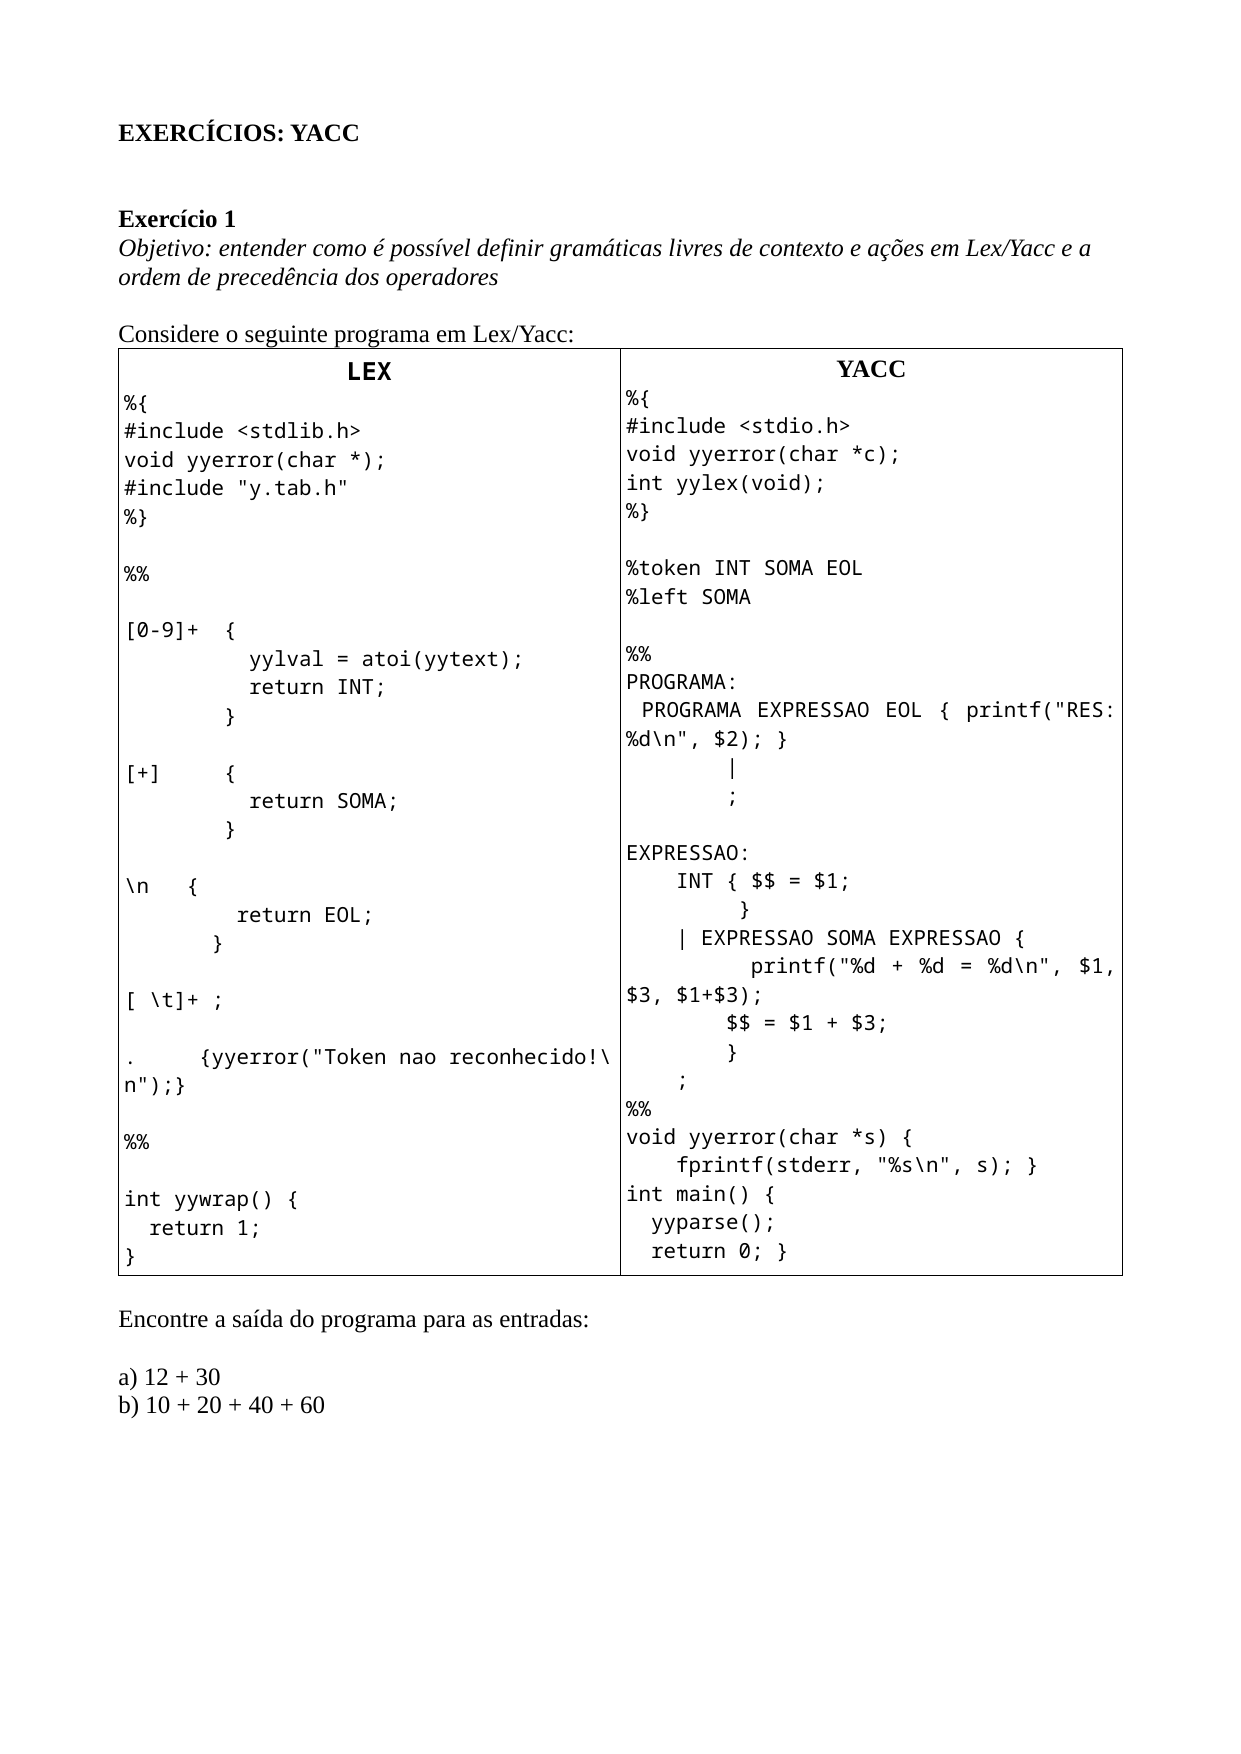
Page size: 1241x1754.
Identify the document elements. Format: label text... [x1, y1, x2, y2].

text Encontre a saída do programa para as entradas: [118, 1304, 1122, 1333]
text Considere o seguinte programa em Lex/Yacc: [118, 319, 1122, 348]
text EXERCÍCIOS: YACC [118, 118, 1122, 147]
table_header YACC %{ #include <stdio.h> void yyerror(char *c); int yylex(void); %} %token INT SOMA EOL %left SOMA %% PROGRAMA: PROGRAMA EXPRESSAO EOL { printf("RES: %d\n", $2); } | ; EXPRESSAO: INT { $$ = $1; } | EXPRESSAO SOMA EXPRESSAO { printf("%d + %d = %d\n", $1, $3, $1+$3); $$ = $1 + $3; } ; %% void yyerror(char *s) { fprintf(stderr, "%s\n", s); } int main() { yyparse(); return 0; } [621, 349, 1122, 1275]
text Exercício 1 [118, 204, 1122, 233]
table_header LEX %{ #include <stdlib.h> void yyerror(char *); #include "y.tab.h" %} %% [0-9]+ { yylval = atoi(yytext); return INT; } [+] { return SOMA; } \n { return EOL; } [ \t]+ ; . {yyerror("Token nao reconhecido!\n");} %% int yywrap() { return 1; } [119, 349, 620, 1275]
text b) 10 + 20 + 40 + 60 [118, 1390, 1122, 1419]
text a) 12 + 30 [118, 1362, 1122, 1390]
text Objetivo: entender como é possível definir gramáticas livres de contexto e ações em Lex/Yacc e a ordem de precedência dos operadores [118, 233, 1122, 291]
